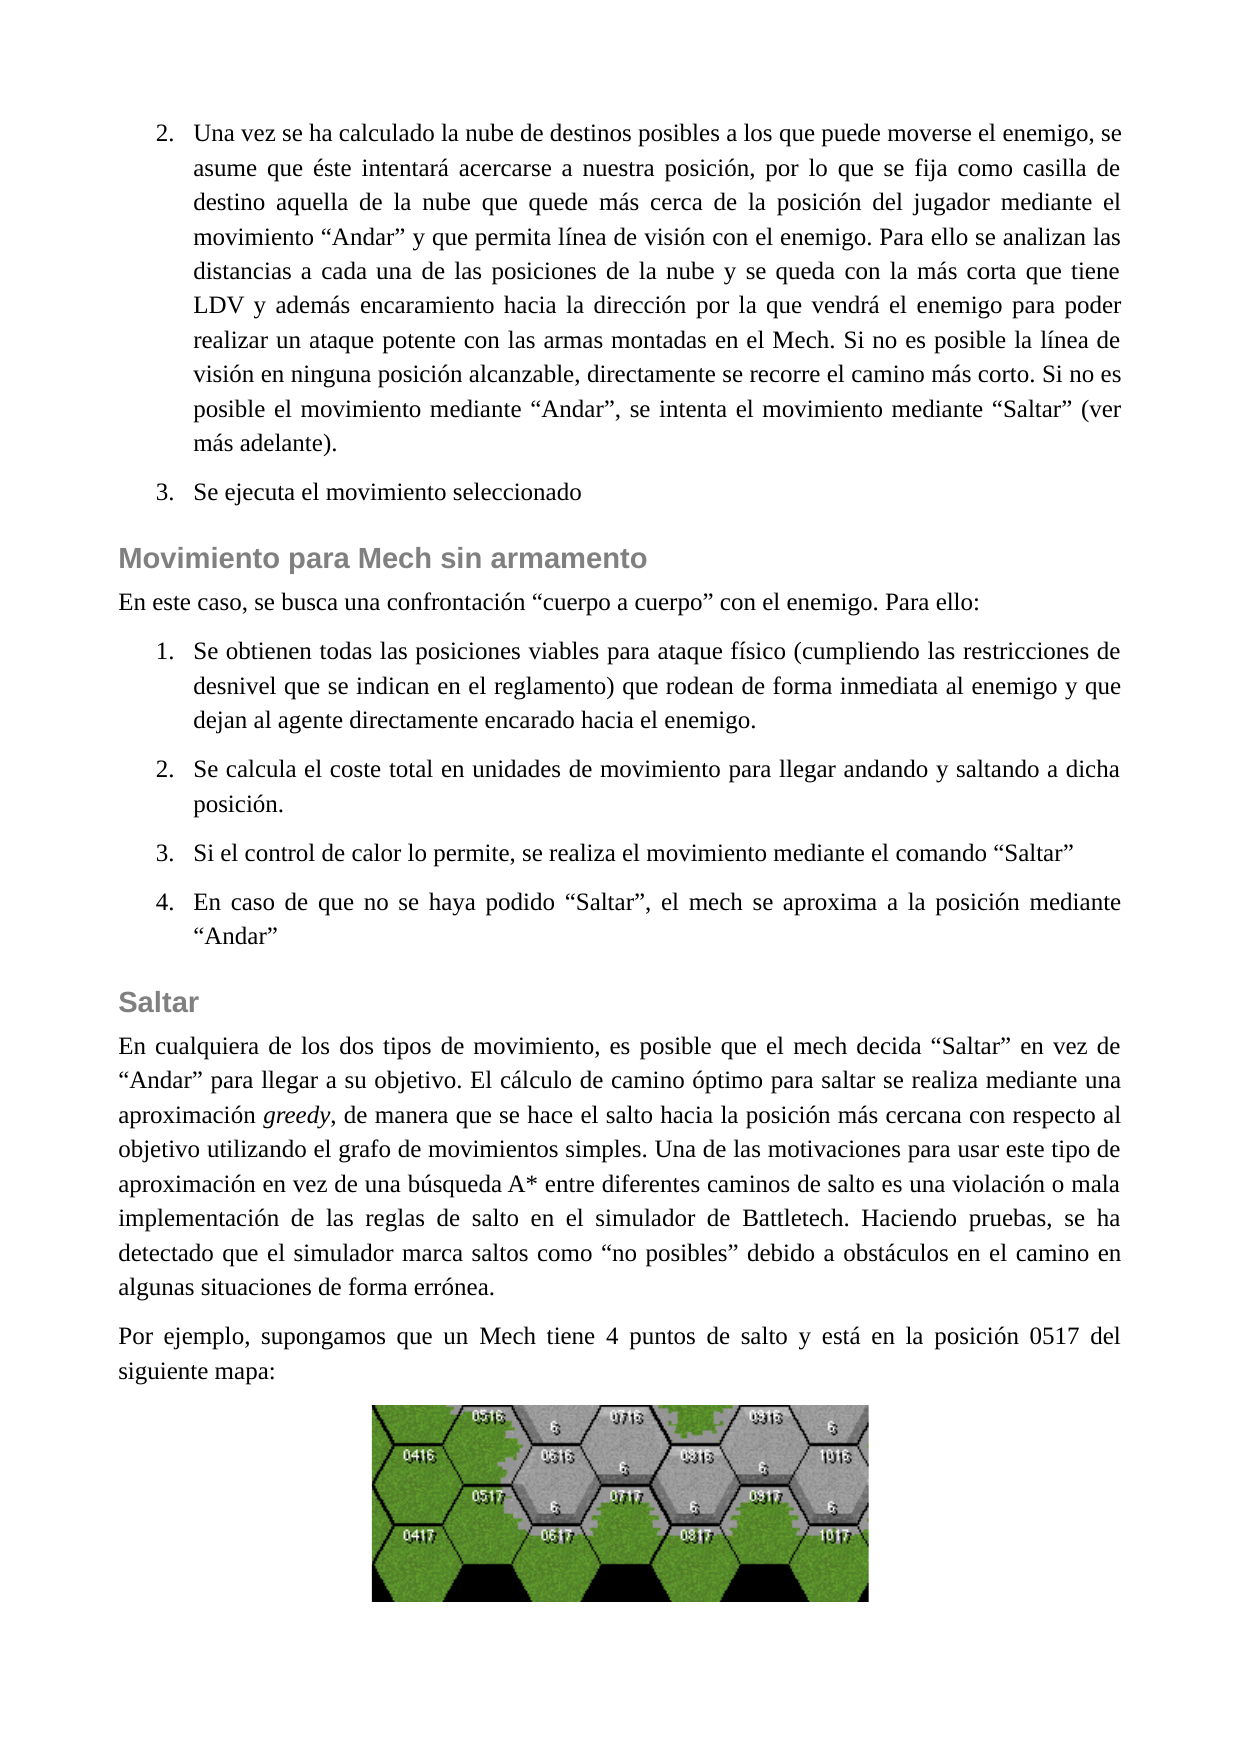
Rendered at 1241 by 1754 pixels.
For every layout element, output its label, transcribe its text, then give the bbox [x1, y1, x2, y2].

list Se obtienen todas las posiciones viables para ataque físico (cumpliendo las restricciones de desnivel que se indican en el reglamento) que rodean de forma inmediata al enemigo y que dejan al agente directamente encarado hacia el enemigo. [156, 636, 1122, 734]
picture [371, 1405, 869, 1602]
text En este caso, se busca una confrontación “cuerpo a cuerpo” con el enemigo. Para ello: [118, 587, 1122, 616]
subtitle Movimiento para Mech sin armamento [118, 541, 1122, 575]
text Por ejemplo, supongamos que un Mech tiene 4 puntos de salto y está en la posición 0517 del siguiente mapa: [118, 1321, 1122, 1385]
list Se ejecuta el movimiento seleccionado [156, 477, 1122, 506]
list En caso de que no se haya podido “Saltar”, el mech se aproxima a la posición mediante “Andar” [156, 887, 1122, 950]
list Se calcula el coste total en unidades de movimiento para llegar andando y saltando a dicha posición. [156, 754, 1122, 817]
list Si el control de calor lo permite, se realiza el movimiento mediante el comando “Saltar” [156, 838, 1122, 867]
text En cualquiera de los dos tipos de movimiento, es posible que el mech decida “Saltar” en vez de “Andar” para llegar a su objetivo. El cálculo de camino óptimo para saltar se realiza mediante una aproximación greedy, de manera que se hace el salto hacia la posición más cercana con respecto al objetivo utilizando el grafo de movimientos simples. Una de las motivaciones para usar este tipo de aproximación en vez de una búsqueda A* entre diferentes caminos de salto es una violación o mala implementación de las reglas de salto en el simulador de Battletech. Haciendo pruebas, se ha detectado que el simulador marca saltos como “no posibles” debido a obstáculos en el camino en algunas situaciones de forma errónea. [118, 1031, 1122, 1301]
list Una vez se ha calculado la nube de destinos posibles a los que puede moverse el enemigo, se asume que éste intentará acercarse a nuestra posición, por lo que se fija como casilla de destino aquella de la nube que quede más cerca de la posición del jugador mediante el movimiento “Andar” y que permita línea de visión con el enemigo. Para ello se analizan las distancias a cada una de las posiciones de la nube y se queda con la más corta que tiene LDV y además encaramiento hacia la dirección por la que vendrá el enemigo para poder realizar un ataque potente con las armas montadas en el Mech. Si no es posible la línea de visión en ninguna posición alcanzable, directamente se recorre el camino más corto. Si no es posible el movimiento mediante “Andar”, se intenta el movimiento mediante “Saltar” (ver más adelante). [156, 118, 1122, 457]
subtitle Saltar [118, 985, 1122, 1018]
